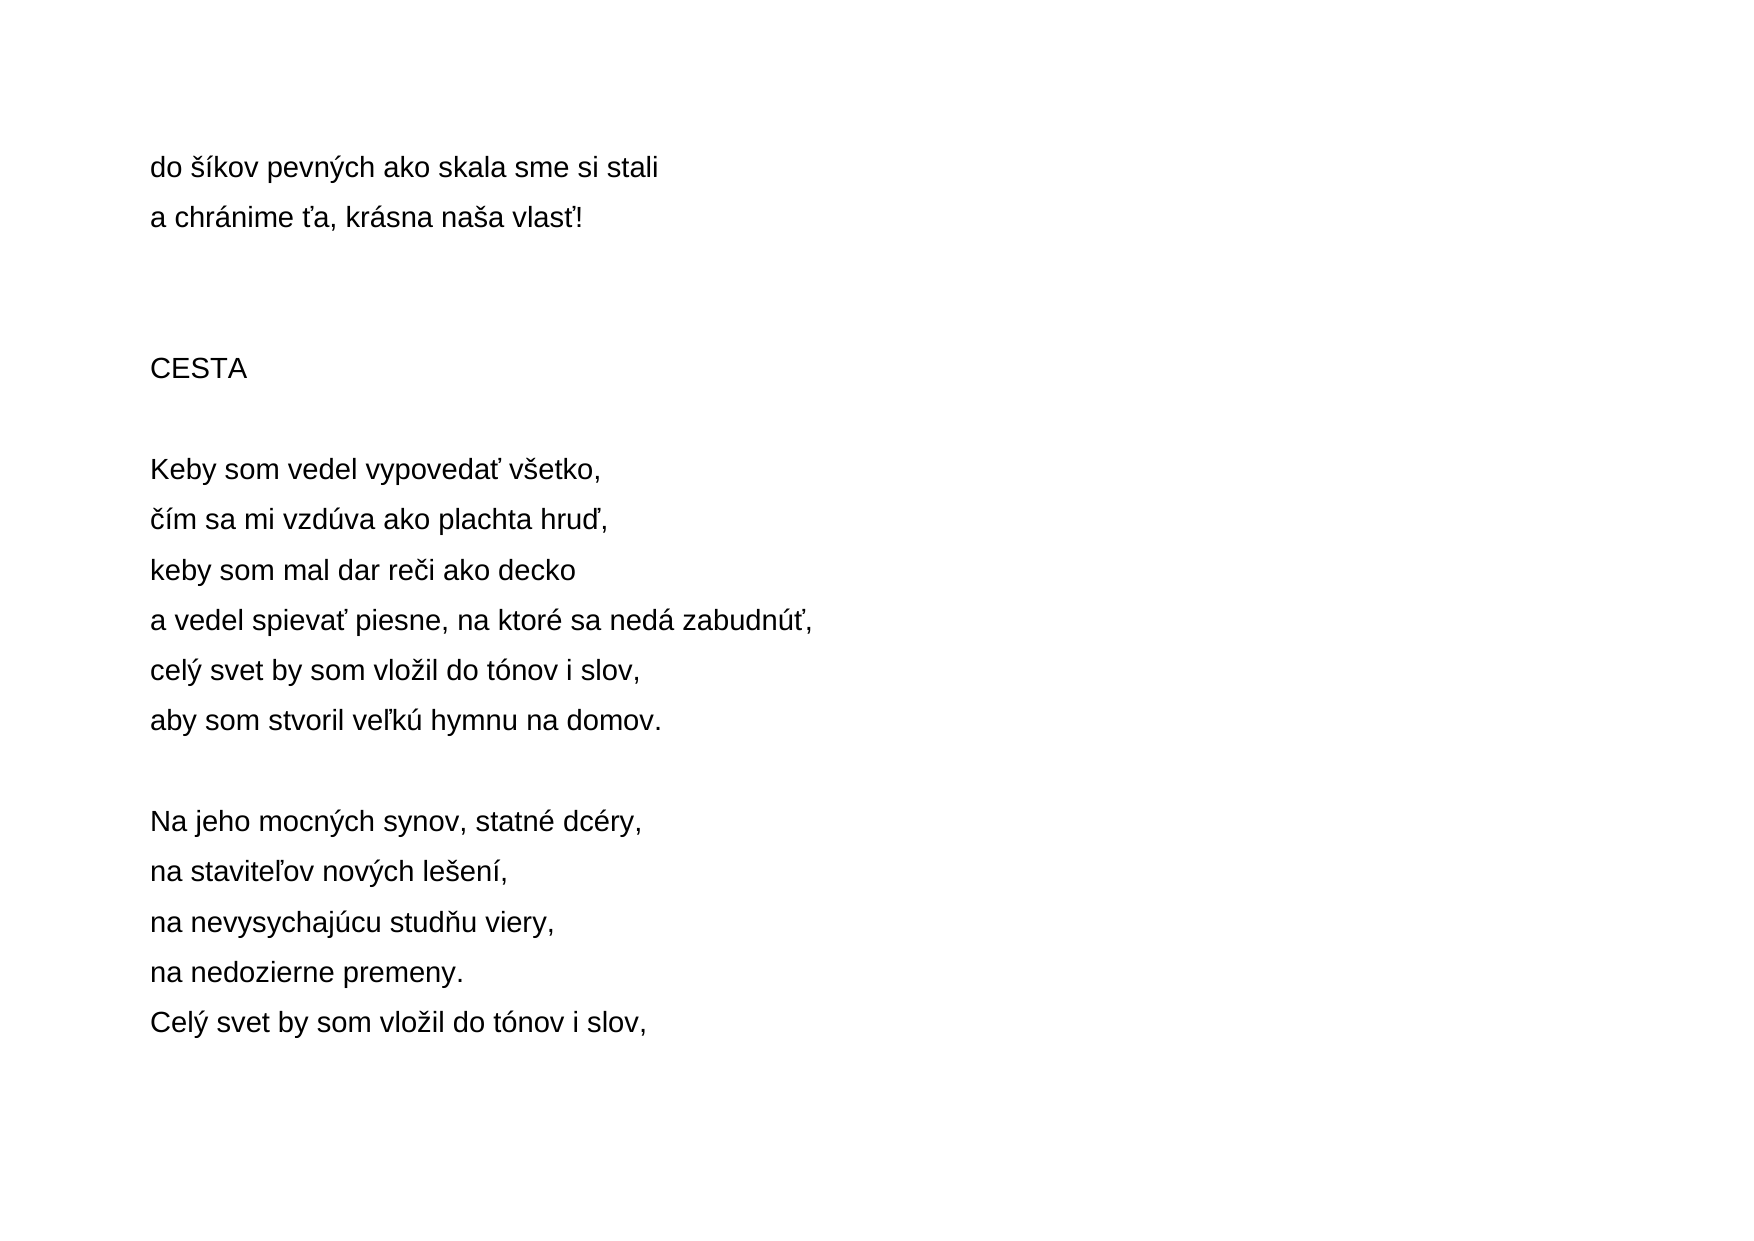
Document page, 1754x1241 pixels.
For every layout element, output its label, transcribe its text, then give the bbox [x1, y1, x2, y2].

text celý svet by som vložil do tónov i slov, [150, 653, 1243, 687]
text a vedel spievať piesne, na ktoré sa nedá zabudnúť, [150, 603, 1243, 636]
text na nedozierne premeny. [150, 955, 1243, 988]
text do šíkov pevných ako skala sme si stali [150, 150, 1243, 183]
text čím sa mi vzdúva ako plachta hruď, [150, 502, 1243, 536]
text Na jeho mocných synov, statné dcéry, [150, 804, 1243, 838]
text na staviteľov nových lešení, [150, 854, 1243, 888]
text keby som mal dar reči ako decko [150, 552, 1243, 586]
text a chránime ťa, krásna naša vlasť! [150, 200, 1243, 234]
text Celý svet by som vložil do tónov i slov, [150, 1005, 1243, 1039]
text Keby som vedel vypovedať všetko, [150, 452, 1243, 485]
text CESTA [150, 351, 1243, 385]
text aby som stvoril veľkú hymnu na domov. [150, 703, 1243, 737]
text na nevysychajúcu studňu viery, [150, 905, 1243, 938]
